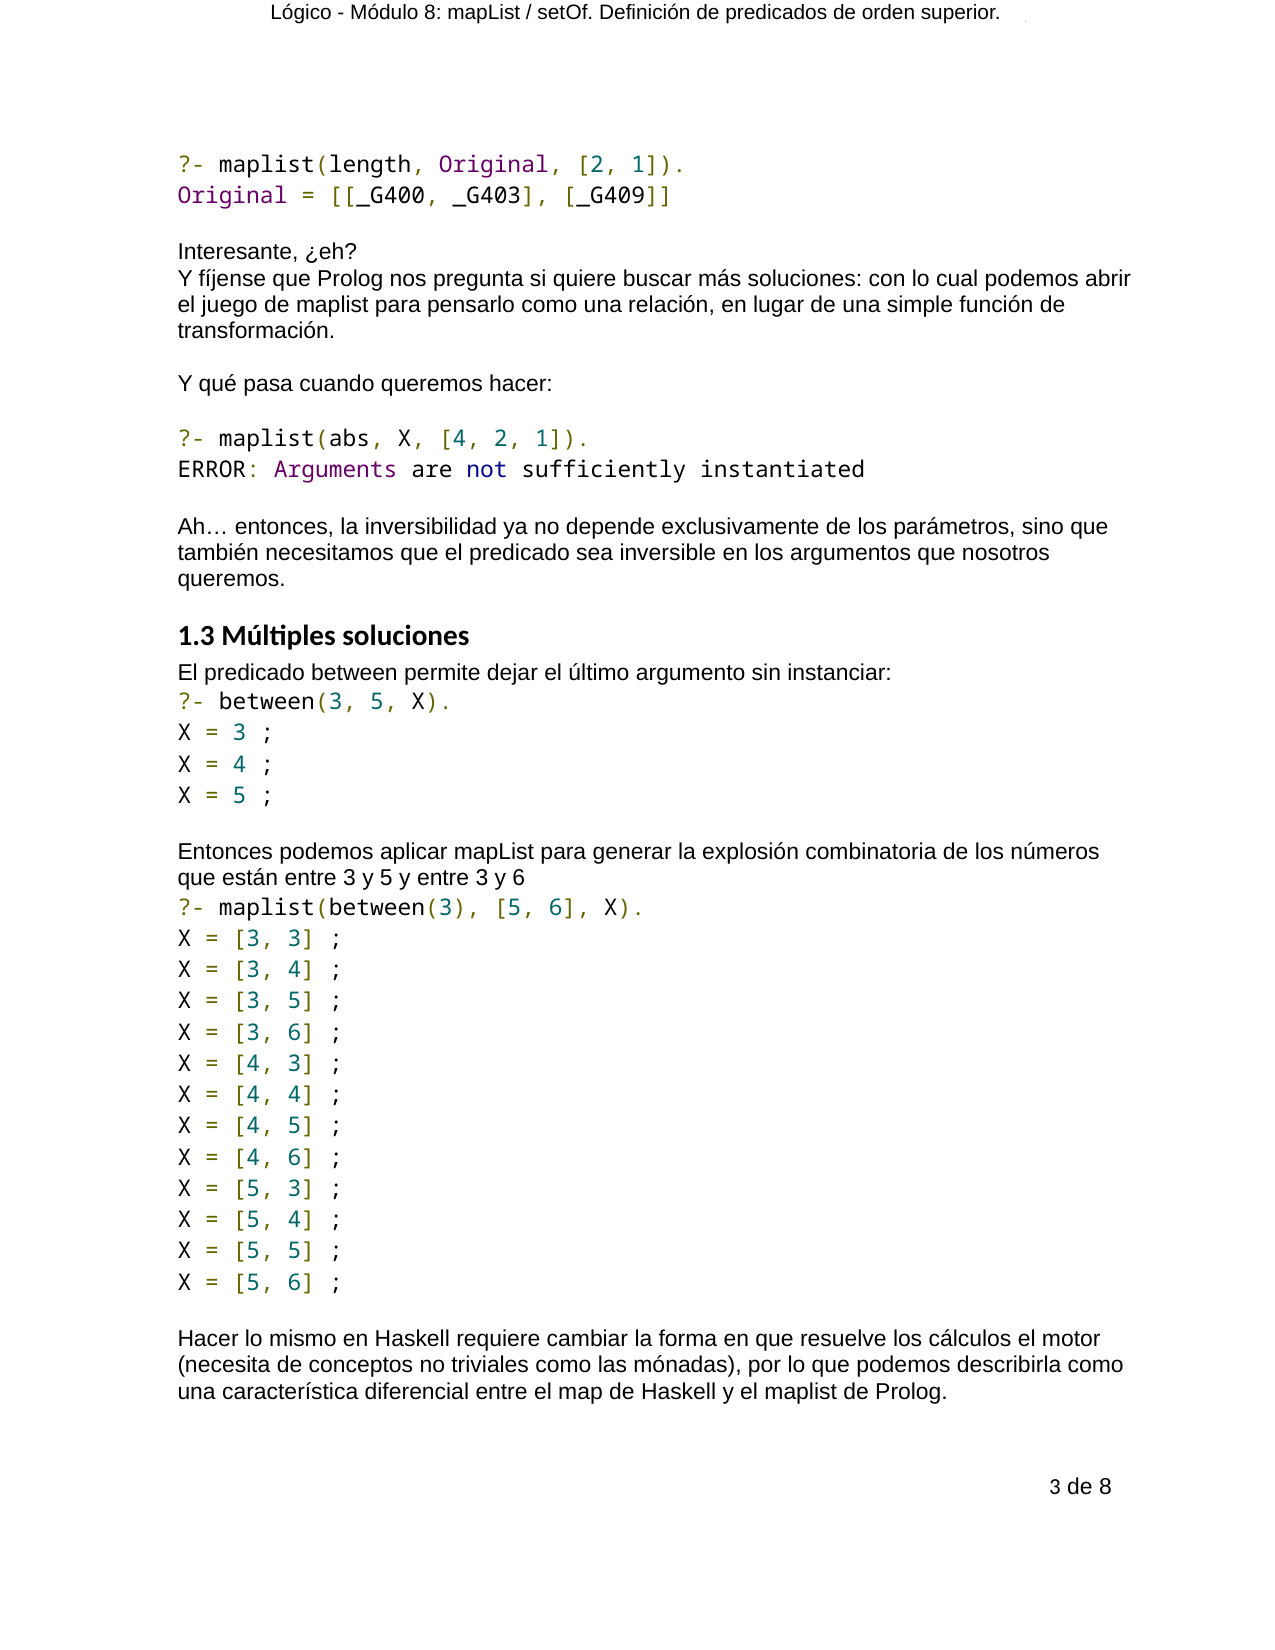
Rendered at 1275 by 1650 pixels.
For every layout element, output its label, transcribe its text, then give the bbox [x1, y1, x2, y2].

text Y qué pasa cuando queremos hacer: [177, 370, 1137, 396]
text X = [3, 5] ; [177, 984, 1137, 1016]
text X = [4, 6] ; [177, 1141, 1137, 1172]
text ?- maplist(between(3), [5, 6], X). [177, 891, 1137, 922]
text X = [3, 4] ; [177, 953, 1137, 984]
text X = [4, 5] ; [177, 1109, 1137, 1141]
text ?- maplist(length, Original, [2, 1]). [177, 148, 1137, 179]
text X = [4, 3] ; [177, 1047, 1137, 1078]
text Original = [[_G400, _G403], [_G409]] [177, 179, 1137, 210]
text El predicado between permite dejar el último argumento sin instanciar: [177, 659, 1137, 685]
text X = 4 ; [177, 747, 1137, 779]
text Hacer lo mismo en Haskell requiere cambiar la forma en que resuelve los cálculos el motor (necesita de conceptos no triviales como las mónadas), por lo que podemos describirla como una característica diferencial entre el map de Haskell y el maplist de Prolog. [177, 1325, 1137, 1404]
text X = [3, 6] ; [177, 1016, 1137, 1047]
text X = [5, 6] ; [177, 1266, 1137, 1297]
text ?- between(3, 5, X). [177, 685, 1137, 716]
text X = [5, 3] ; [177, 1172, 1137, 1203]
text Ah… entonces, la inversibilidad ya no depende exclusivamente de los parámetros, sino que también necesitamos que el predicado sea inversible en los argumentos que nosotros queremos. [177, 513, 1137, 592]
text ?- maplist(abs, X, [4, 2, 1]). [177, 422, 1137, 453]
subtitle 1.3 Múltiples soluciones [177, 617, 1137, 652]
text X = 3 ; [177, 716, 1137, 747]
text Y fíjense que Prolog nos pregunta si quiere buscar más soluciones: con lo cual podemos abrir el juego de maplist para pensarlo como una relación, en lugar de una simple función de transformación. [177, 264, 1137, 343]
text X = 5 ; [177, 779, 1137, 810]
text ERROR: Arguments are not sufficiently instantiated [177, 453, 1137, 485]
text Entonces podemos aplicar mapList para generar la explosión combinatoria de los números que están entre 3 y 5 y entre 3 y 6 [177, 838, 1137, 891]
text X = [3, 3] ; [177, 922, 1137, 953]
text Interesante, ¿eh? [177, 238, 1137, 264]
text X = [5, 4] ; [177, 1203, 1137, 1234]
text X = [5, 5] ; [177, 1234, 1137, 1266]
text X = [4, 4] ; [177, 1078, 1137, 1109]
